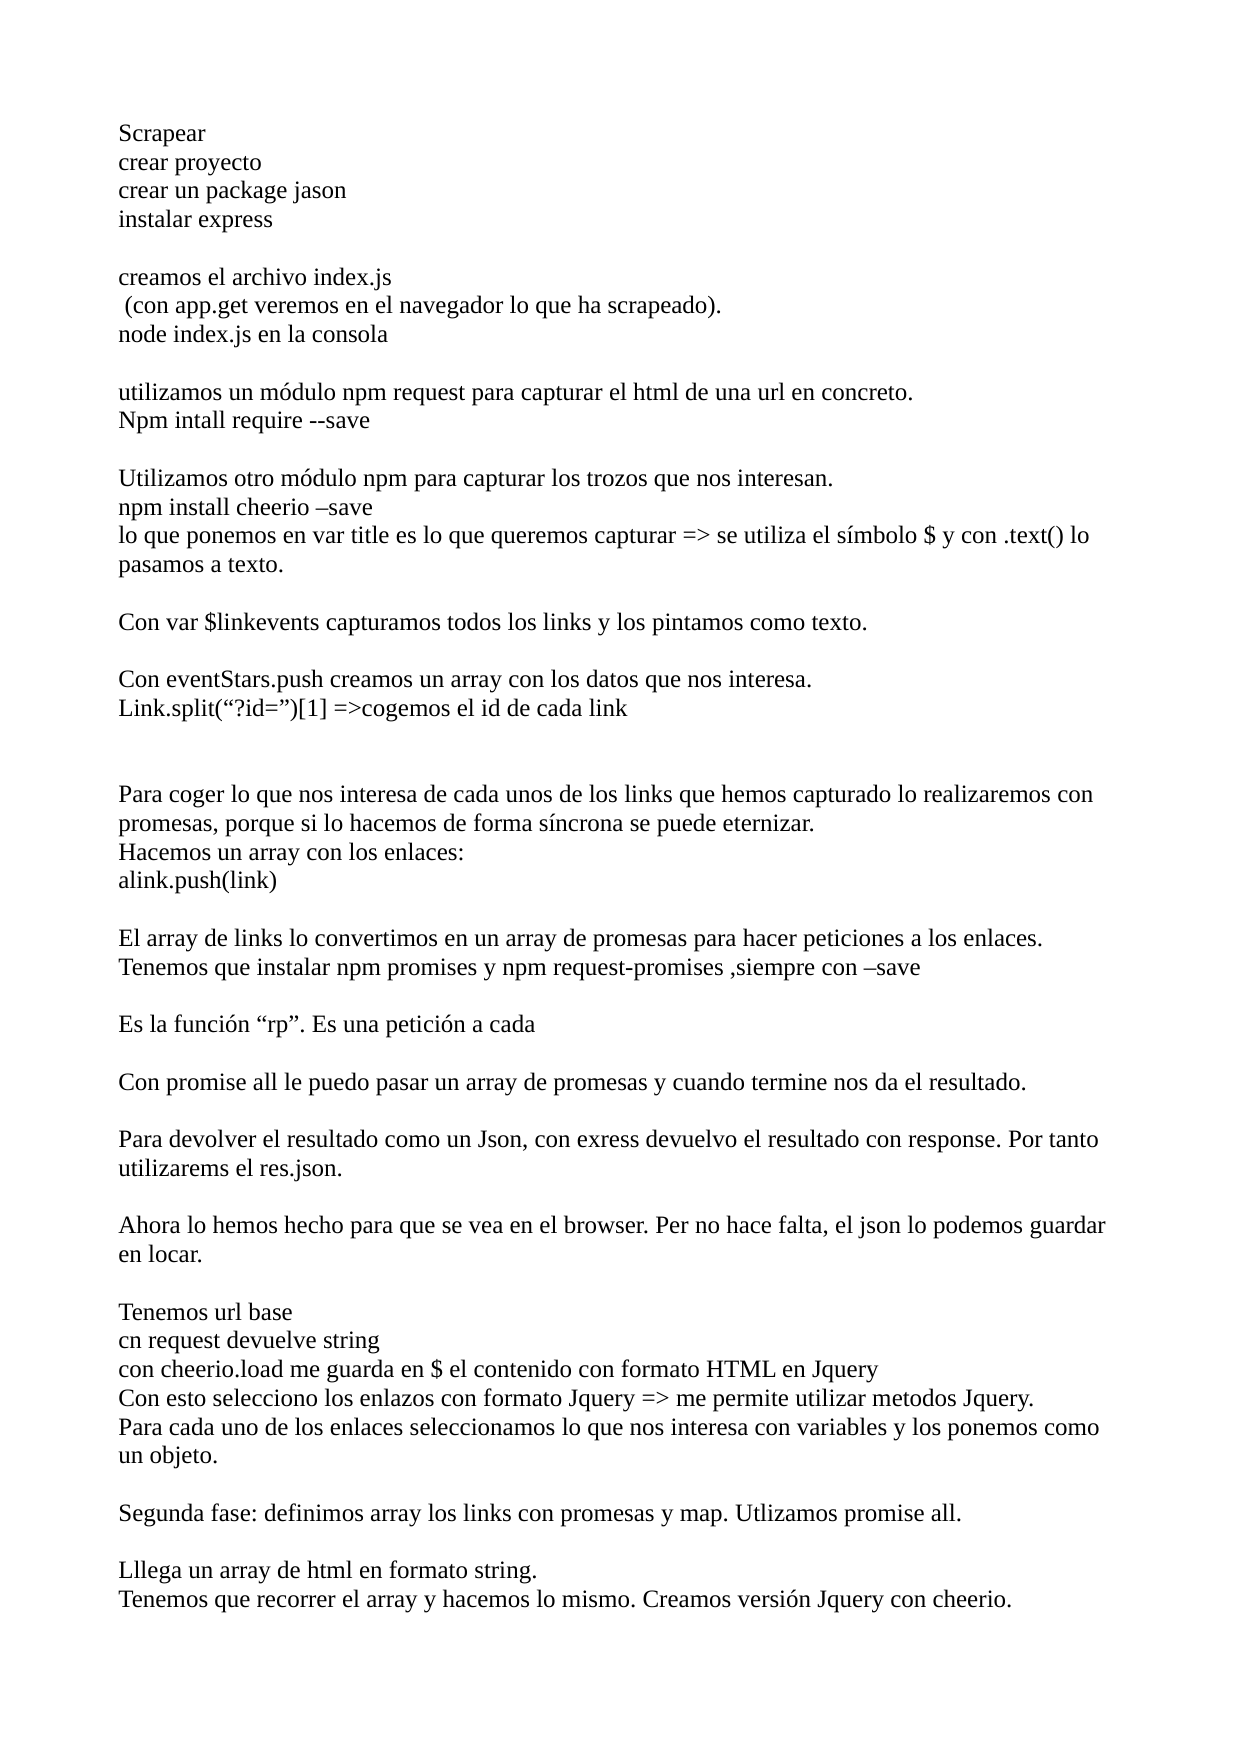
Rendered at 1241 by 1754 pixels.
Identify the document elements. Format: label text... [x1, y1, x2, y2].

text creamos el archivo index.js [118, 262, 1122, 291]
text Ahora lo hemos hecho para que se vea en el browser. Per no hace falta, el json lo podemos guardar en locar. [118, 1211, 1122, 1268]
text Es la función “rp”. Es una petición a cada [118, 1009, 1122, 1038]
text Scrapear [118, 118, 1122, 147]
text (con app.get veremos en el navegador lo que ha scrapeado). [118, 291, 1122, 319]
text Tenemos url base [118, 1297, 1122, 1326]
text Con var $linkevents capturamos todos los links y los pintamos como texto. [118, 607, 1122, 636]
text Tenemos que instalar npm promises y npm request-promises ,siempre con –save [118, 952, 1122, 981]
text Con promise all le puedo pasar un array de promesas y cuando termine nos da el resultado. [118, 1067, 1122, 1096]
text lo que ponemos en var title es lo que queremos capturar => se utiliza el símbolo $ y con .text() lo pasamos a texto. [118, 521, 1122, 578]
text Lllega un array de html en formato string. [118, 1556, 1122, 1584]
text Hacemos un array con los enlaces: [118, 837, 1122, 866]
text utilizamos un módulo npm request para capturar el html de una url en concreto. [118, 377, 1122, 406]
text El array de links lo convertimos en un array de promesas para hacer peticiones a los enlaces. [118, 923, 1122, 952]
text Para cada uno de los enlaces seleccionamos lo que nos interesa con variables y los ponemos como un objeto. [118, 1412, 1122, 1469]
text Tenemos que recorrer el array y hacemos lo mismo. Creamos versión Jquery con cheerio. [118, 1584, 1122, 1613]
text Segunda fase: definimos array los links con promesas y map. Utlizamos promise all. [118, 1498, 1122, 1527]
text alink.push(link) [118, 866, 1122, 894]
text Utilizamos otro módulo npm para capturar los trozos que nos interesan. [118, 463, 1122, 492]
text crear proyecto [118, 147, 1122, 176]
text Con esto selecciono los enlazos con formato Jquery => me permite utilizar metodos Jquery. [118, 1383, 1122, 1412]
text instalar express [118, 204, 1122, 233]
text Link.split(“?id=”)[1] =>cogemos el id de cada link [118, 693, 1122, 722]
text node index.js en la consola [118, 319, 1122, 348]
text Para coger lo que nos interesa de cada unos de los links que hemos capturado lo realizaremos con promesas, porque si lo hacemos de forma síncrona se puede eternizar. [118, 779, 1122, 837]
text Npm intall require --save [118, 406, 1122, 434]
text npm install cheerio –save [118, 492, 1122, 521]
text Para devolver el resultado como un Json, con exress devuelvo el resultado con response. Por tanto utilizarems el res.json. [118, 1124, 1122, 1182]
text con cheerio.load me guarda en $ el contenido con formato HTML en Jquery [118, 1354, 1122, 1383]
text Con eventStars.push creamos un array con los datos que nos interesa. [118, 664, 1122, 693]
text crear un package jason [118, 176, 1122, 204]
text cn request devuelve string [118, 1326, 1122, 1354]
